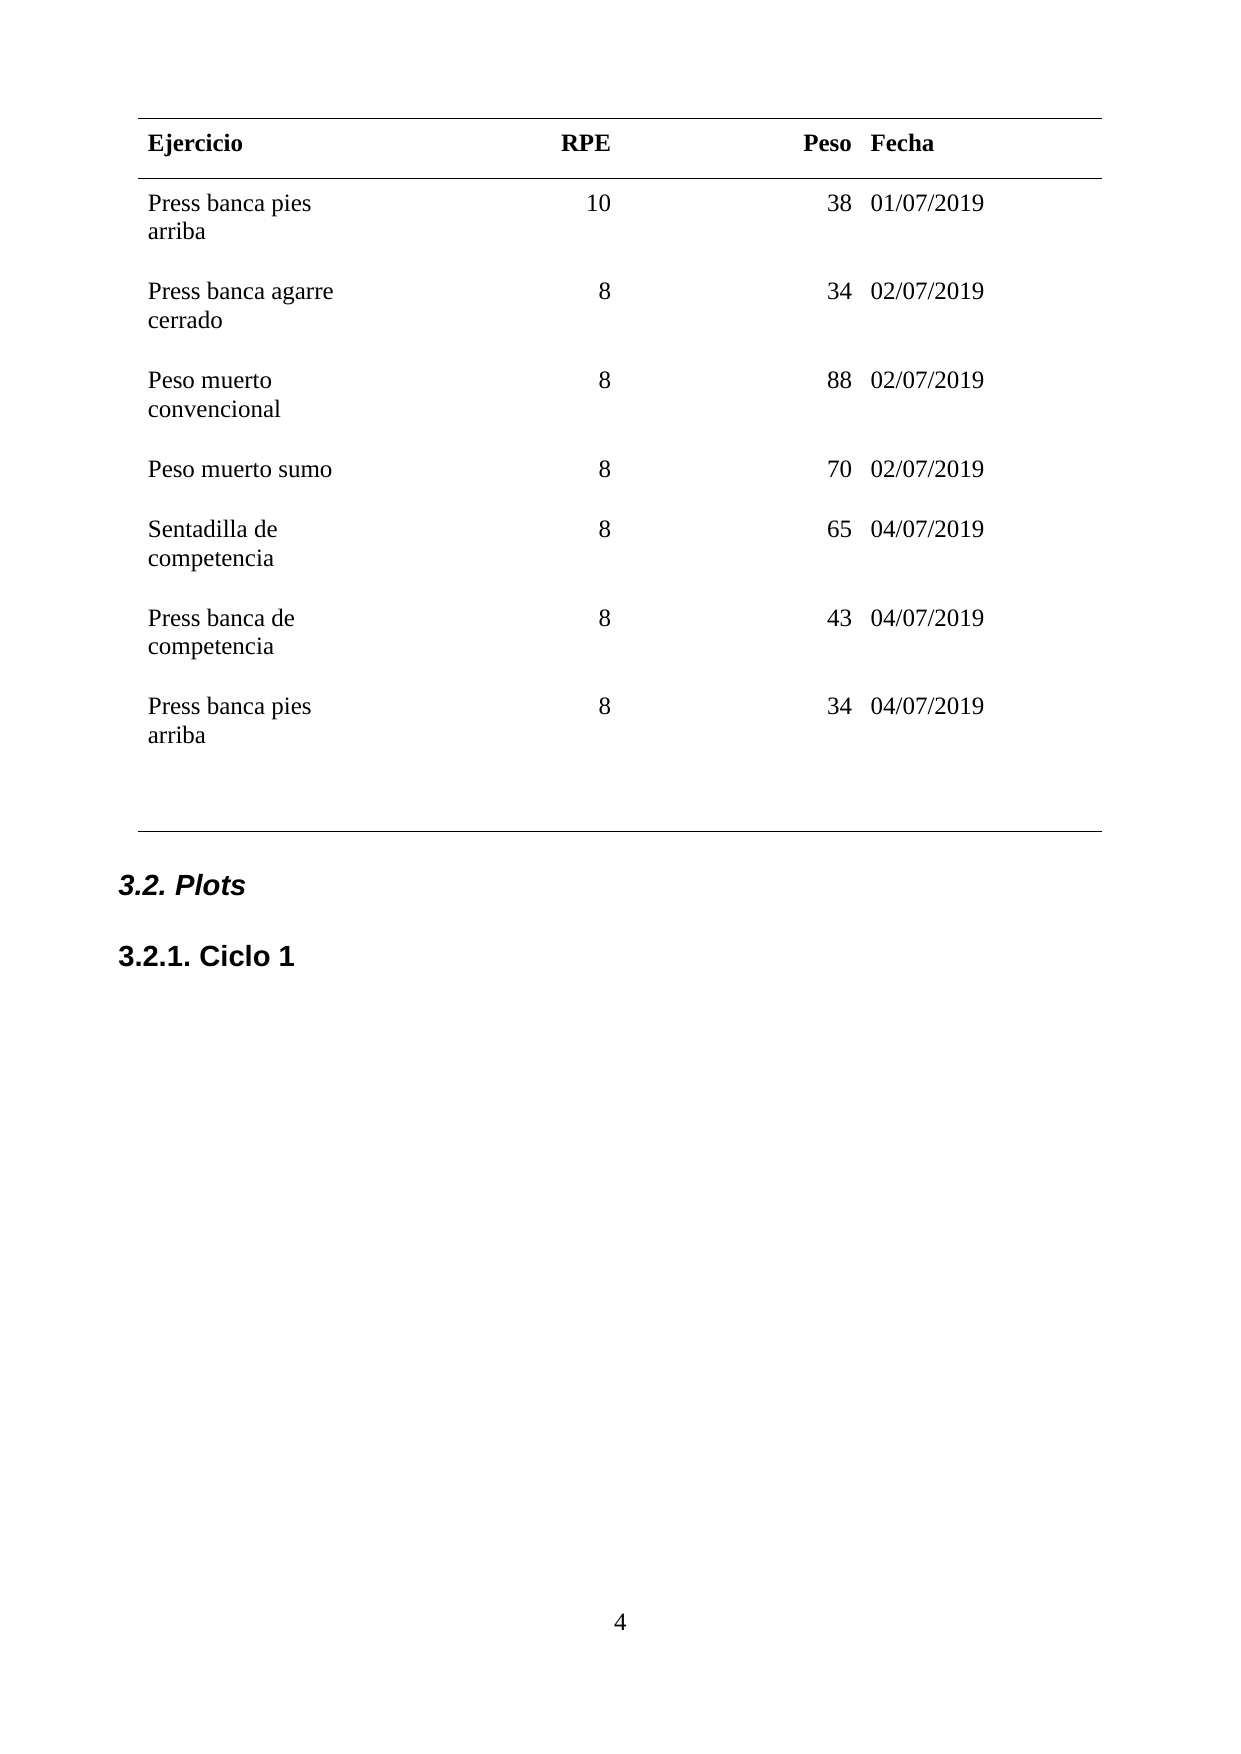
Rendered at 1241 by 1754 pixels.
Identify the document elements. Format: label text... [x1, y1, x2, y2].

table_cell 01/07/2019 [861, 179, 1102, 267]
table_cell 02/07/2019 [861, 356, 1102, 444]
table_cell Press banca agarre cerrado [138, 267, 379, 356]
table_cell 8 [379, 445, 620, 504]
table_cell 38 [620, 179, 861, 267]
table_cell [379, 771, 620, 831]
table_cell Press banca pies arriba [138, 682, 379, 771]
table_cell Press banca de competencia [138, 593, 379, 682]
table_cell 34 [620, 267, 861, 356]
table_cell 8 [379, 505, 620, 593]
table_cell 04/07/2019 [861, 682, 1102, 771]
table_cell 04/07/2019 [861, 505, 1102, 593]
table_header RPE [379, 119, 620, 178]
table_header Ejercicio [138, 119, 379, 178]
table_cell 34 [620, 682, 861, 771]
table_cell 65 [620, 505, 861, 593]
table_cell 88 [620, 356, 861, 444]
table_cell [861, 771, 1102, 831]
table_cell 02/07/2019 [861, 445, 1102, 504]
subtitle Ciclo 1 [118, 939, 1122, 972]
table_cell Sentadilla de competencia [138, 505, 379, 593]
table_cell 8 [379, 682, 620, 771]
table_cell 8 [379, 356, 620, 444]
table_cell Press banca pies arriba [138, 179, 379, 267]
table_cell Peso muerto convencional [138, 356, 379, 444]
table_cell 8 [379, 267, 620, 356]
table_cell 43 [620, 593, 861, 682]
table_cell Peso muerto sumo [138, 445, 379, 504]
table_cell 8 [379, 593, 620, 682]
subtitle Plots [118, 868, 1122, 901]
table_cell 70 [620, 445, 861, 504]
table_cell [620, 771, 861, 831]
table_cell 02/07/2019 [861, 267, 1102, 356]
table_cell 04/07/2019 [861, 593, 1102, 682]
table_header Peso [620, 119, 861, 178]
table_cell 10 [379, 179, 620, 267]
table_header Fecha [861, 119, 1102, 178]
table_cell [138, 771, 379, 831]
